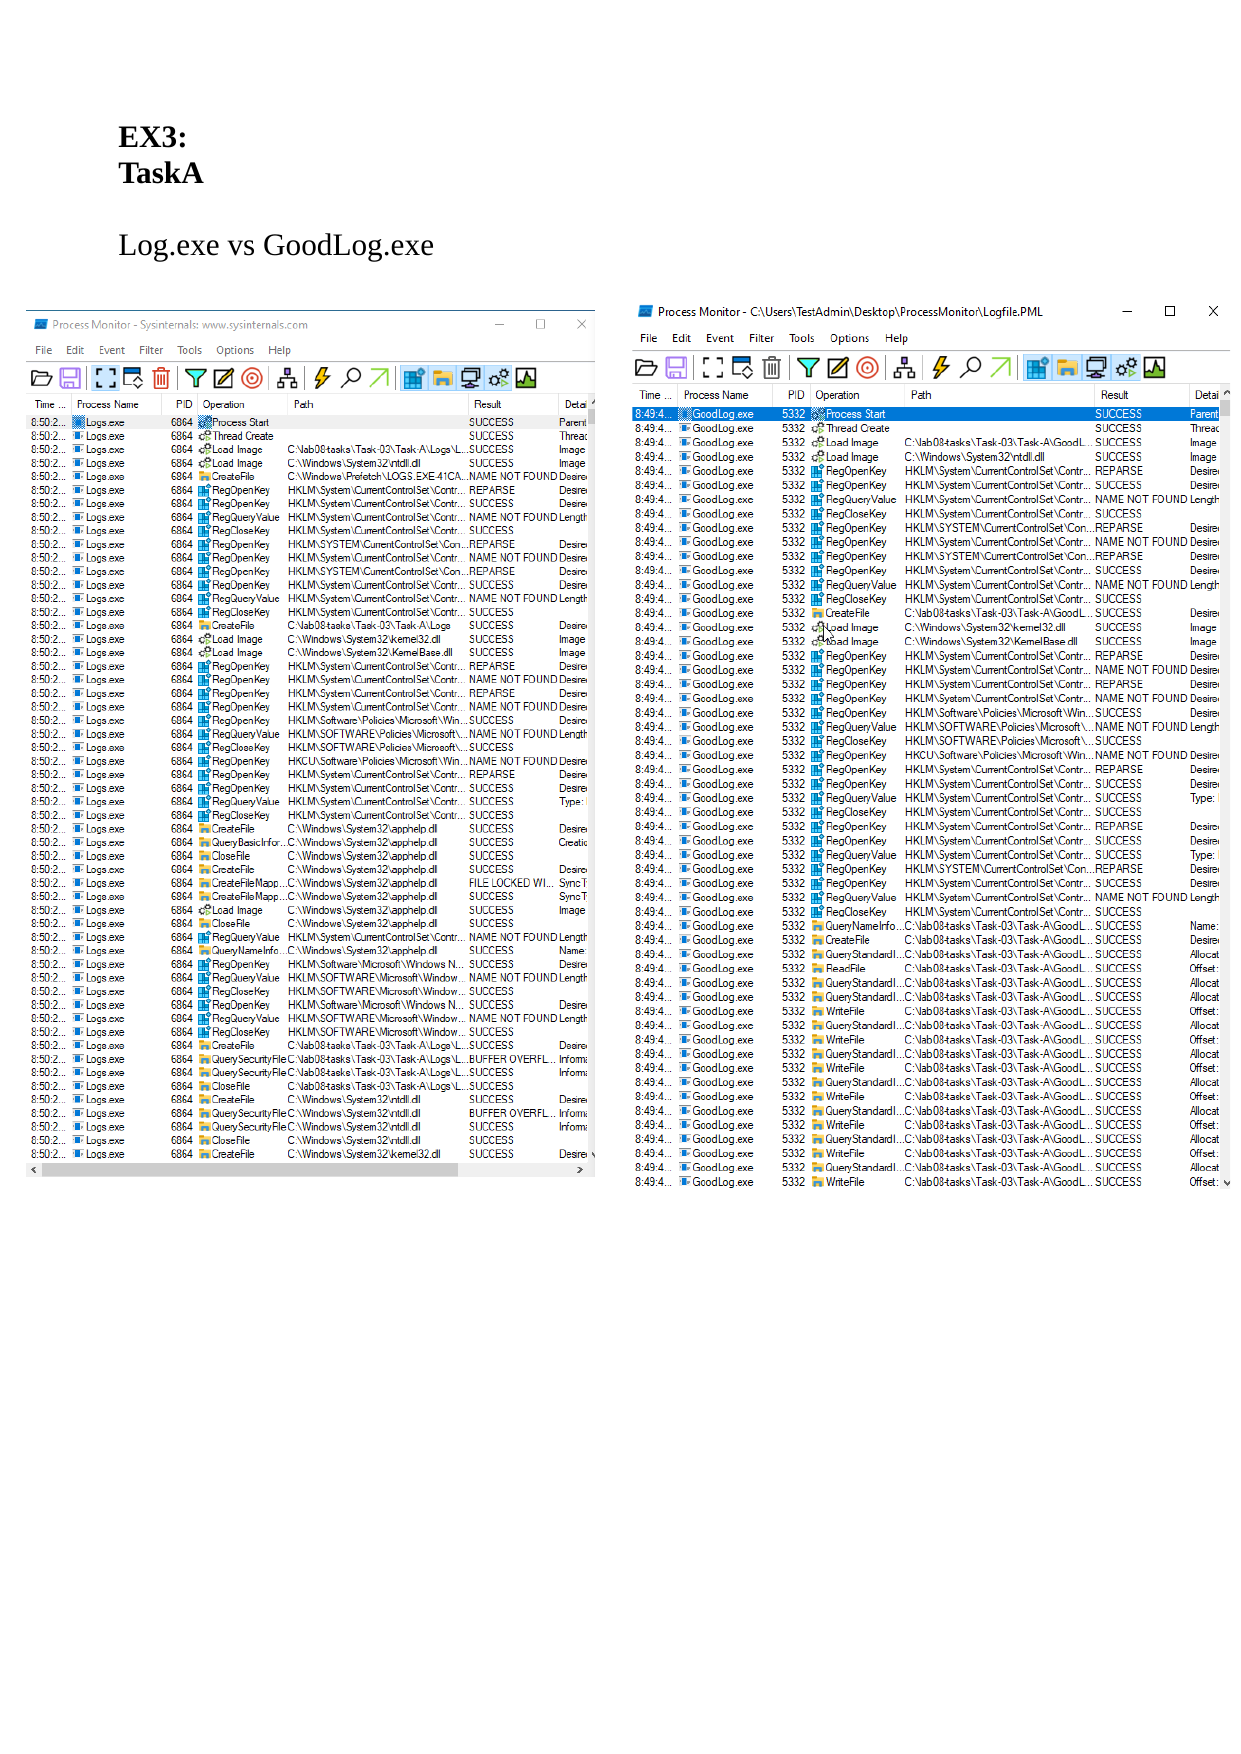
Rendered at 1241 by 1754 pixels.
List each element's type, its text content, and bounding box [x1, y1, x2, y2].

text TaskA [118, 154, 1122, 190]
text Log.exe vs GoodLog.exe [118, 226, 1122, 262]
picture [26, 310, 595, 1177]
text EX3: [118, 118, 1122, 154]
picture [632, 300, 1231, 1189]
